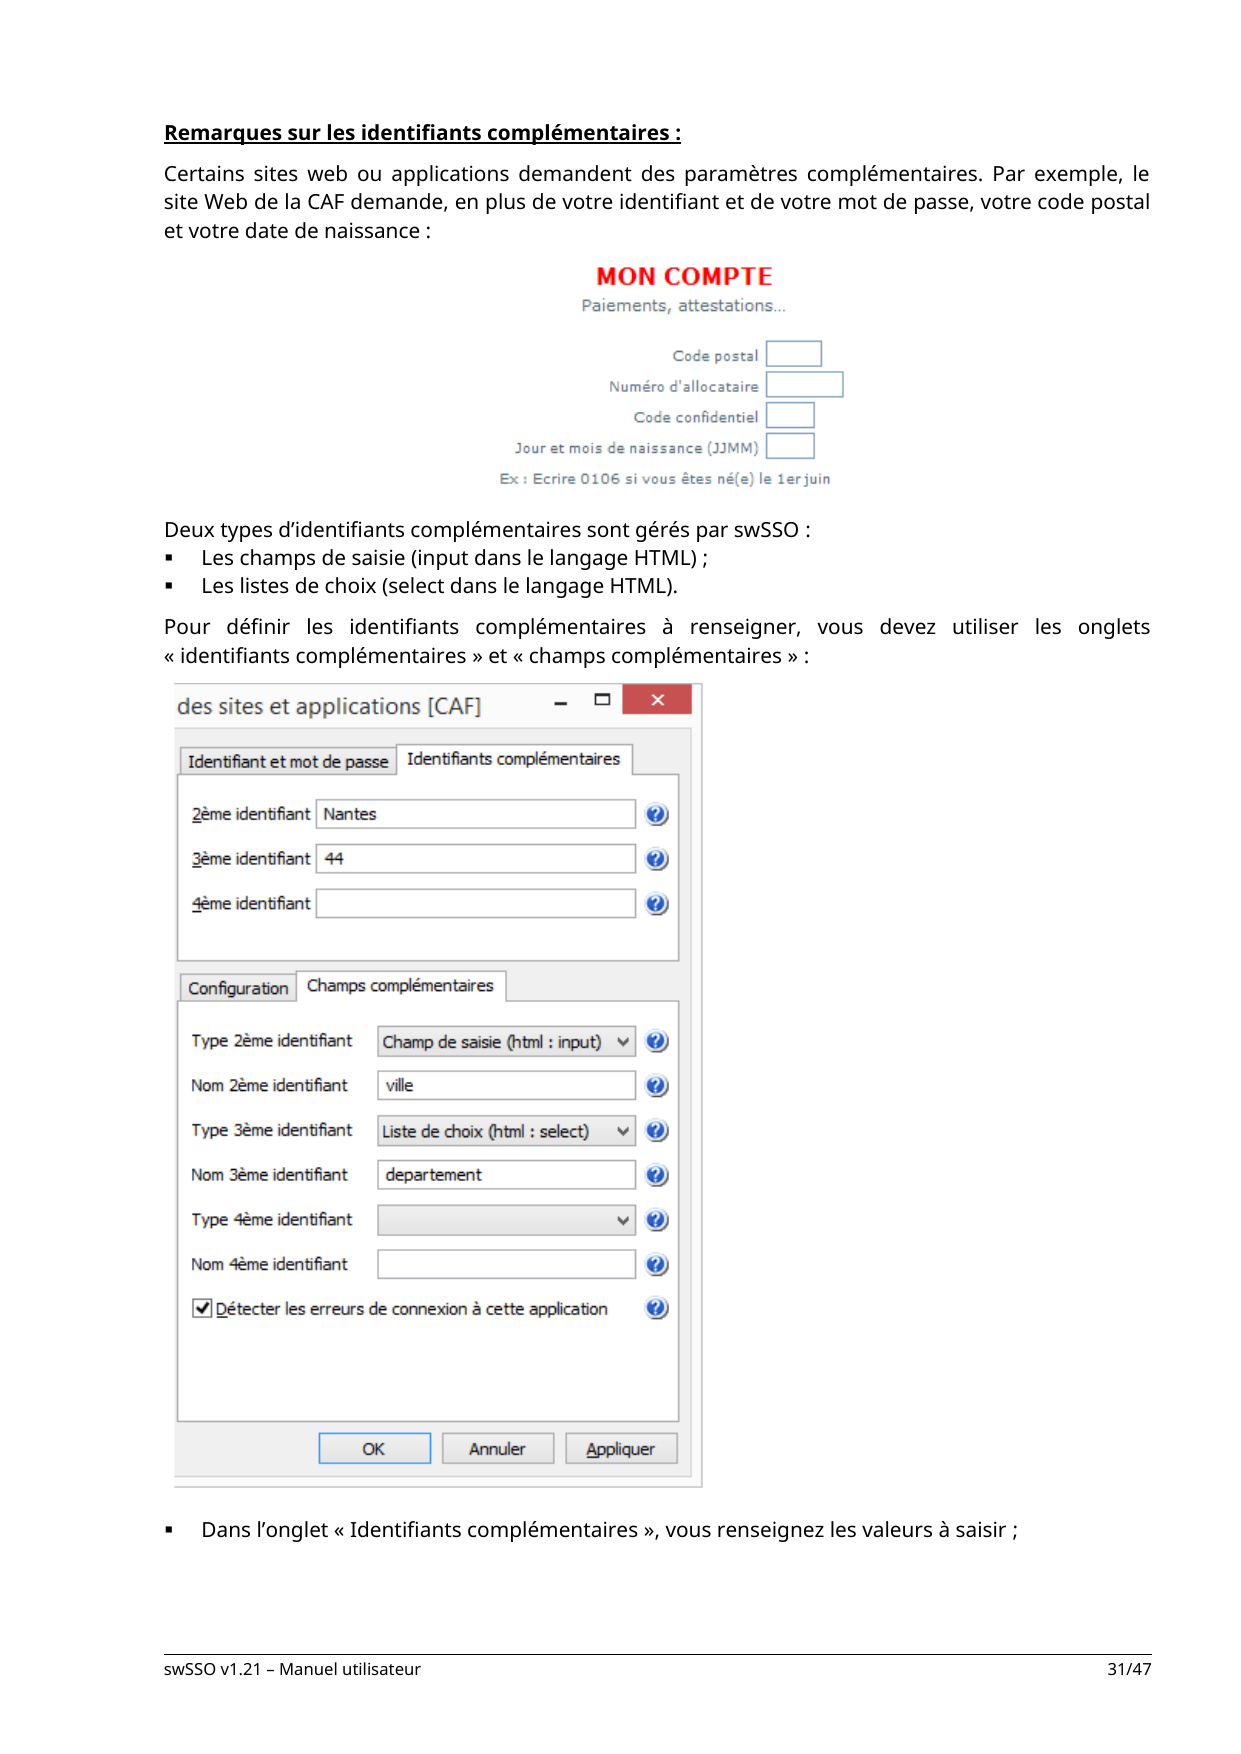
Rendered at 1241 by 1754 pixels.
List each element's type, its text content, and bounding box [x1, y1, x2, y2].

text Pour définir les identifiants complémentaires à renseigner, vous devez utiliser les onglets « identifiants complémentaires » et « champs complémentaires » : [164, 612, 1152, 669]
list Les listes de choix (select dans le langage HTML). [164, 572, 1152, 600]
list Deux types d’identifiants complémentaires sont gérés par swSSO : [164, 515, 1152, 543]
text Certains sites web ou applications demandent des paramètres complémentaires. Par exemple, le site Web de la CAF demande, en plus de votre identifiant et de votre mot de passe, votre code postal et votre date de naissance : [164, 159, 1152, 244]
list Les champs de saisie (input dans le langage HTML) ; [164, 543, 1152, 572]
list Remarques sur les identifiants complémentaires : [164, 118, 1152, 147]
picture [486, 253, 867, 506]
list Dans l’onglet « Identifiants complémentaires », vous renseignez les valeurs à saisir ; [164, 1516, 1152, 1544]
